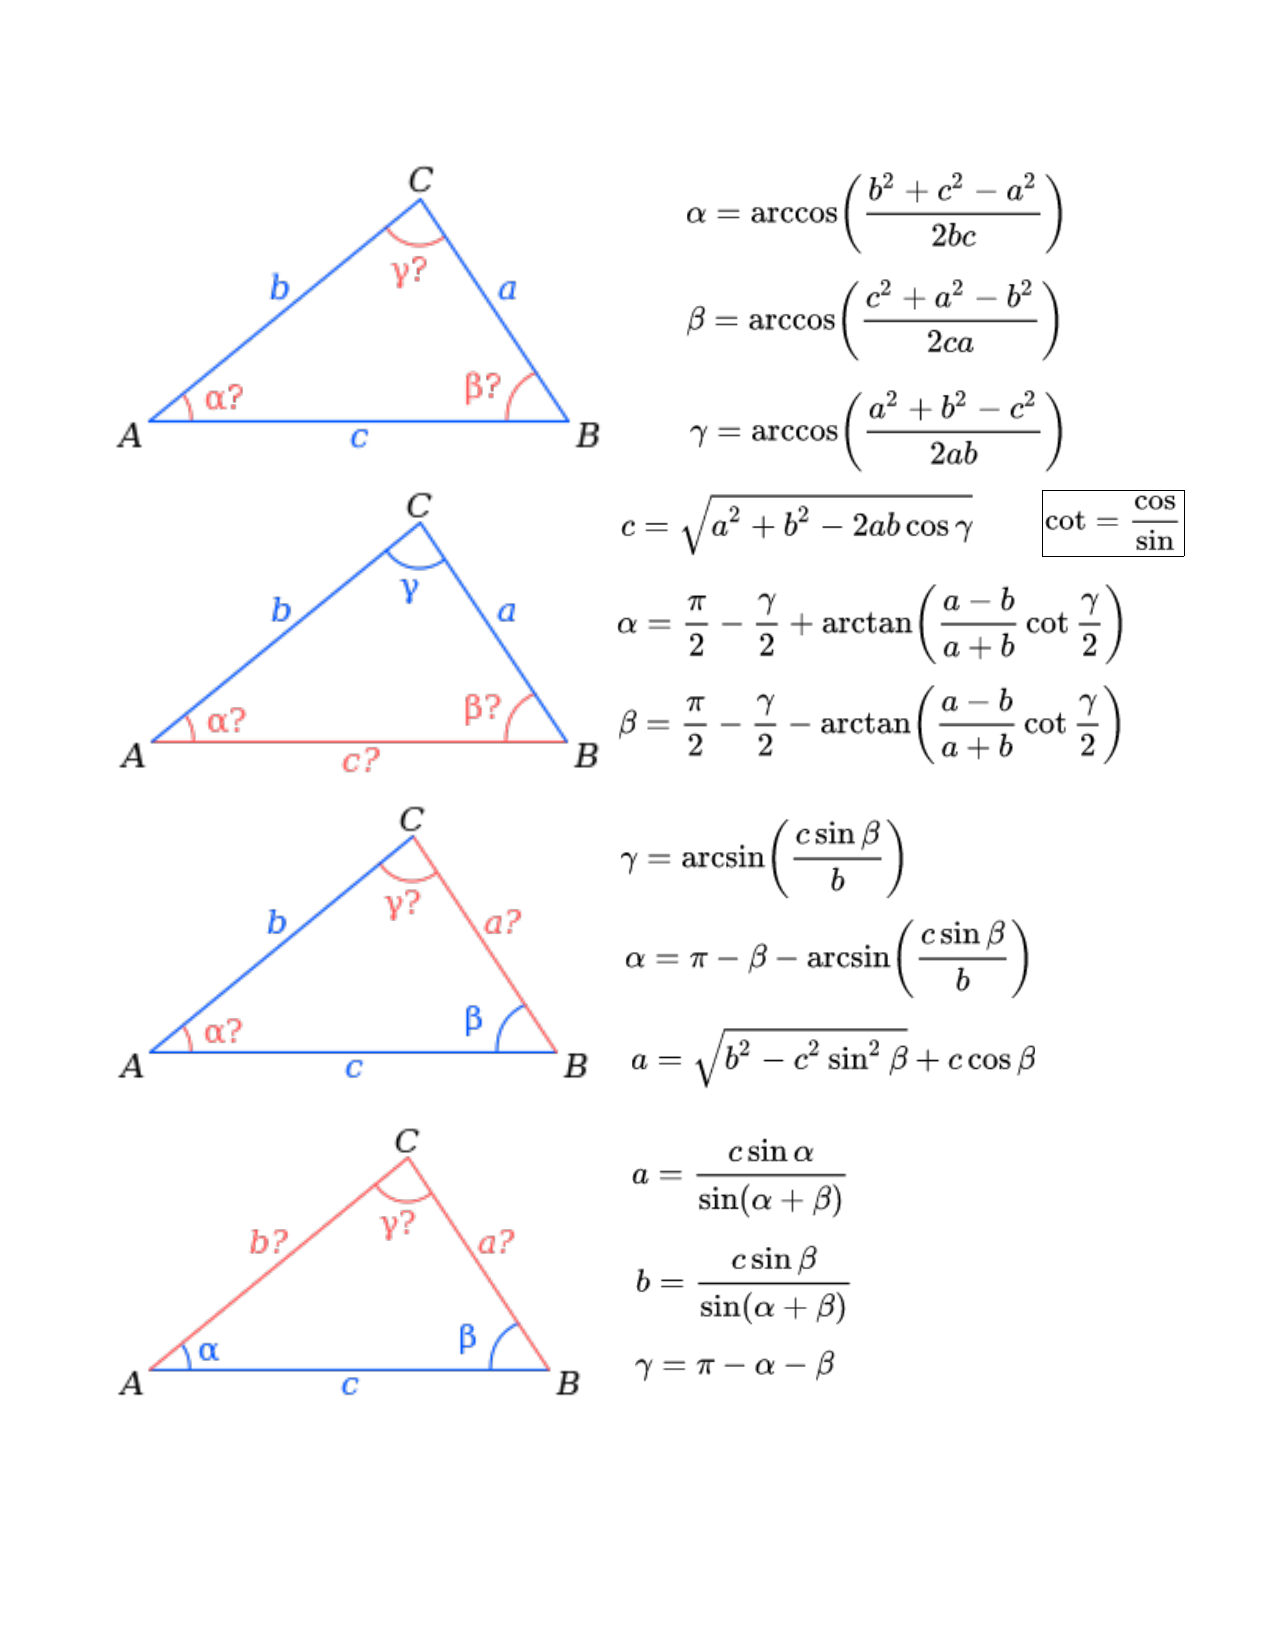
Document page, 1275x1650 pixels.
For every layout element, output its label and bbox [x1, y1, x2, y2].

picture [115, 801, 593, 1089]
picture [620, 815, 910, 903]
picture [618, 681, 1127, 769]
picture [686, 168, 1069, 258]
picture [686, 275, 1066, 365]
picture [116, 487, 604, 779]
picture [690, 387, 1069, 476]
picture [617, 581, 1129, 669]
picture [636, 1243, 854, 1329]
picture [632, 1024, 1035, 1093]
picture [632, 1136, 850, 1222]
picture [625, 915, 1035, 1003]
picture [115, 1123, 585, 1406]
picture [621, 490, 973, 560]
picture [635, 1348, 840, 1386]
picture [1045, 493, 1182, 553]
picture [113, 163, 606, 459]
